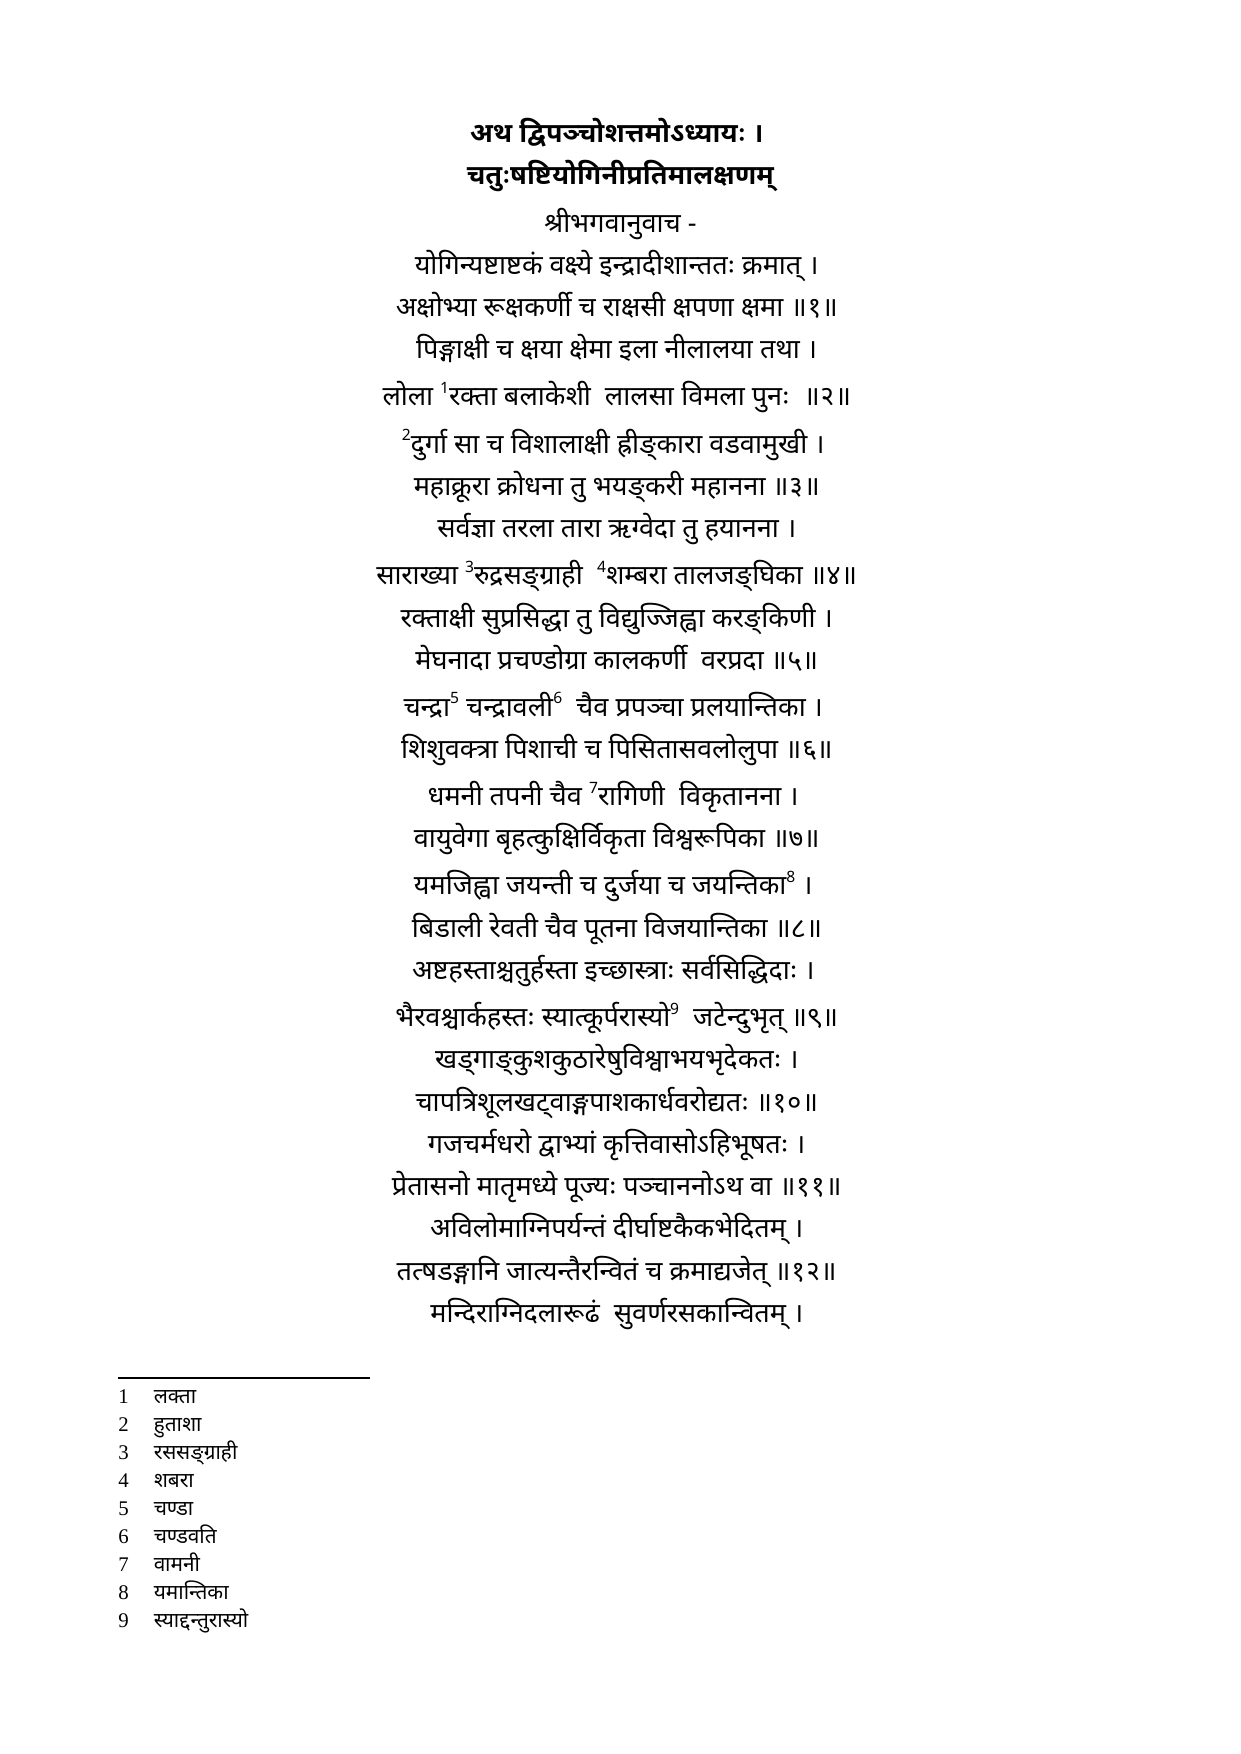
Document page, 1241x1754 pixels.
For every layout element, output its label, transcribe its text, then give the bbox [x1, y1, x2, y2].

text रससङ्ग्राही [118, 1440, 1122, 1468]
text चण्डवति [118, 1524, 1122, 1552]
text लक्ता [118, 1384, 1122, 1412]
text शबरा [118, 1468, 1122, 1496]
text चतुःषष्टियोगिनीप्रतिमालक्षणम् श्रीभगवानुवाच - योगिन्यष्टाष्टकं वक्ष्ये इन्द्रादीशान्ततः क्रमात् । [118, 160, 1122, 285]
text वामनी [118, 1552, 1122, 1580]
text अथ द्विपञ्चोशत्तमोऽध्यायः । [118, 118, 1122, 153]
text हुताशा [118, 1412, 1122, 1440]
text यमान्तिका [118, 1580, 1122, 1608]
text भैरवश्चार्कहस्तः स्यात्कूर्परास्यो जटेन्दुभृत् ॥९॥ खड्गाङ्कुशकुठारेषुविश्वाभयभृदेकतः । चापत्रिशूलखट्वाङ्गपाशकार्धवरोद्यतः ॥१०॥ गजचर्मधरो द्वाभ्यां कृत्तिवासोऽहिभूषतः । प्रेतासनो मातृमध्ये पूज्यः पञ्चाननोऽथ वा ॥११॥ अविलोमाग्निपर्यन्तं दीर्घाष्टकैकभेदितम् । तत्षडङ्गानि जात्यन्तैरन्वितं च क्रमाद्यजेत् ॥१२॥ मन्दिराग्निदलारूढं सुवर्णरसकान्वितम् । [118, 997, 1122, 1333]
text अक्षोभ्या रूक्षकर्णी च राक्षसी क्षपणा क्षमा ॥१॥ पिङ्गाक्षी च क्षया क्षेमा इला नीलालया तथा । लोला रक्ता बलाकेशी लालसा विमला पुनः ॥२॥ दुर्गा सा च विशालाक्षी ह्रीङ्कारा वडवामुखी । महाक्रूरा क्रोधना तु भयङ्करी महानना ॥३॥ सर्वज्ञा तरला तारा ऋग्वेदा तु हयानना । साराख्या रुद्रसङ्ग्राही शम्बरा तालजङ्घिका ॥४॥ रक्ताक्षी सुप्रसिद्धा तु विद्युज्जिह्वा करङ्किणी । मेघनादा प्रचण्डोग्रा कालकर्णी वरप्रदा ॥५॥ चन्द्रा चन्द्रावली चैव प्रपञ्चा प्रलयान्तिका । शिशुवक्त्रा पिशाची च पिसितासवलोलुपा ॥६॥ धमनी तपनी चैव रागिणी विकृतानना । वायुवेगा बृहत्कुक्षिर्विकृता विश्वरूपिका ॥७॥ यमजिह्वा जयन्ती च दुर्जया च जयन्तिका । बिडाली रेवती चैव पूतना विजयान्तिका ॥८॥ अष्टहस्ताश्चतुर्हस्ता इच्छास्त्राः सर्वसिद्धिदाः । [118, 292, 1122, 990]
text चण्डा [118, 1496, 1122, 1524]
text स्याद्दन्तुरास्यो [118, 1608, 1122, 1636]
